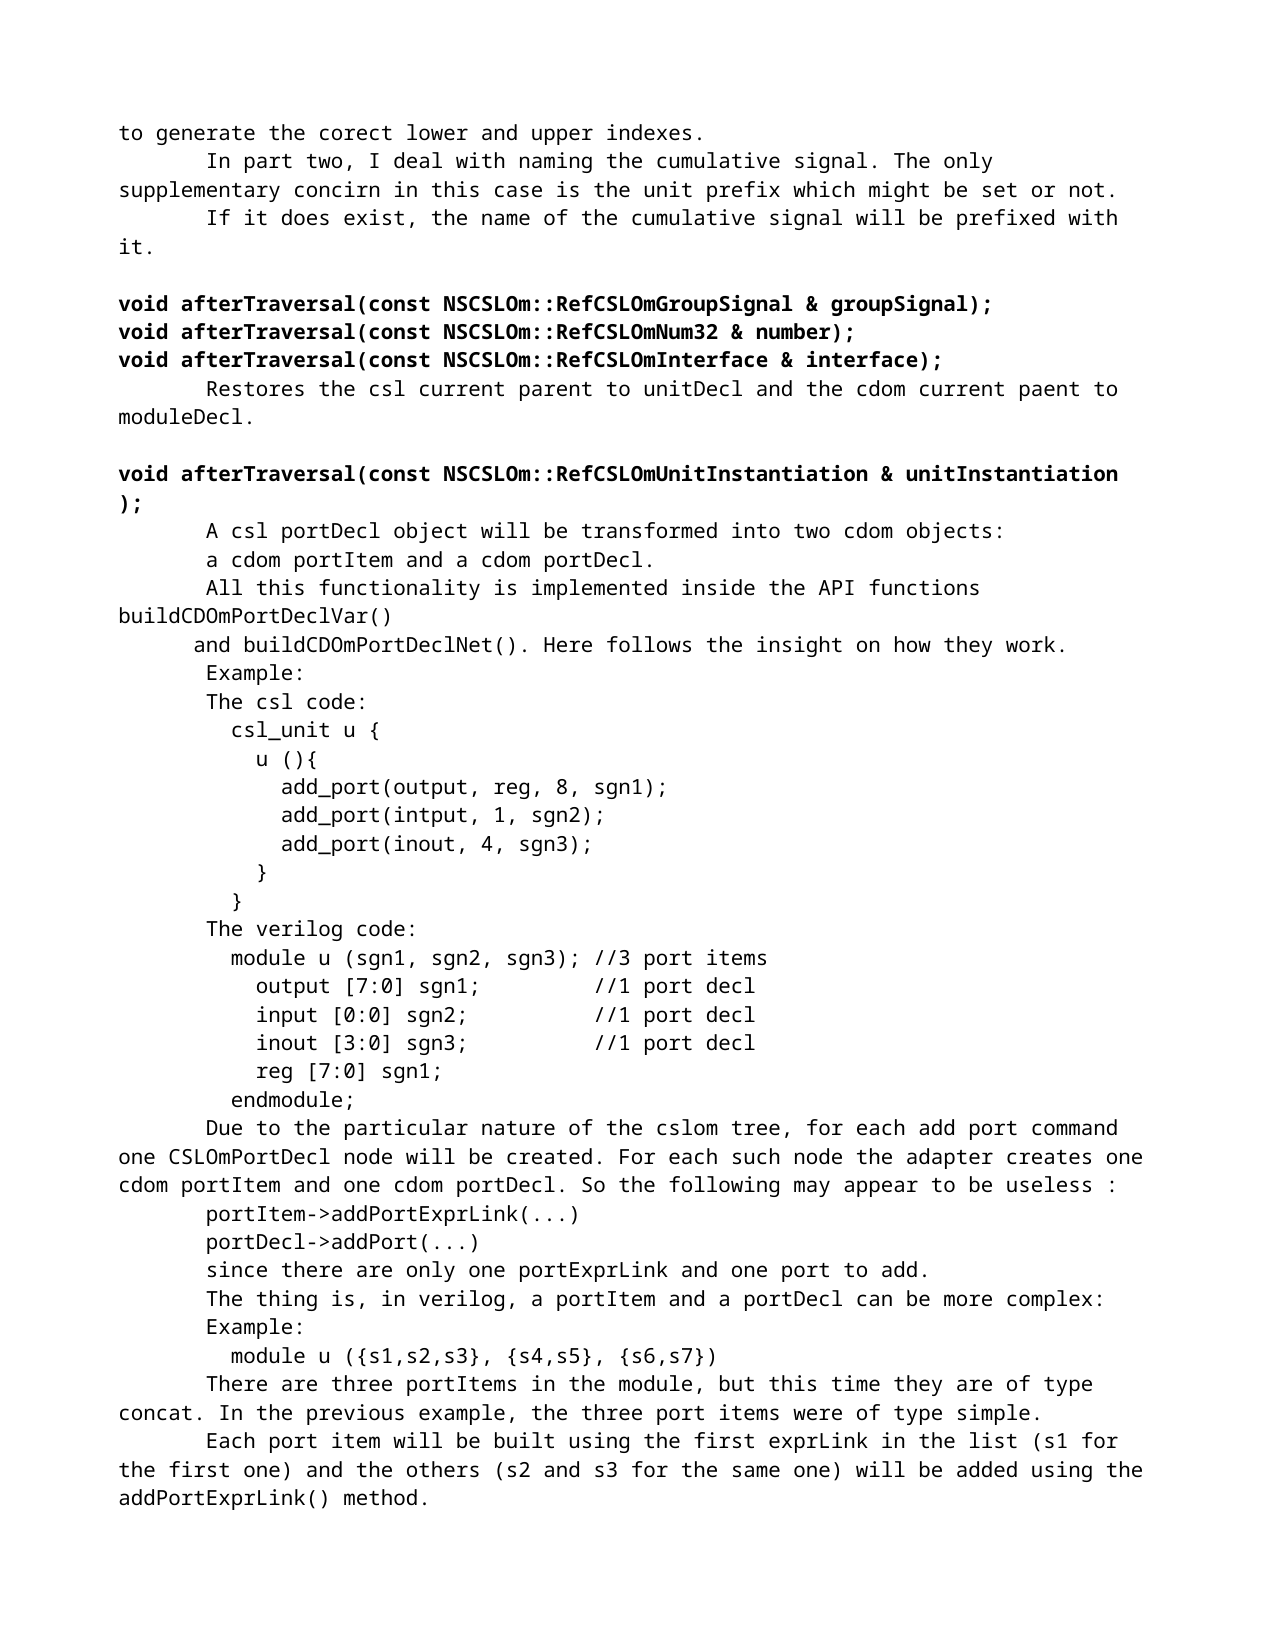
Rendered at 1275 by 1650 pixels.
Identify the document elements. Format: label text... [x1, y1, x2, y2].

text The verilog code: [118, 914, 1157, 943]
text and buildCDOmPortDeclNet(). Here follows the insight on how they work. [118, 630, 1157, 658]
text Each port item will be built using the first exprLink in the list (s1 for the first one) and the others (s2 and s3 for the same one) will be added using the addPortExprLink() method. [118, 1426, 1157, 1512]
text module u (sgn1, sgn2, sgn3); //3 port items [118, 943, 1157, 971]
text Example: [118, 658, 1157, 687]
text All this functionality is implemented inside the API functions buildCDOmPortDeclVar() [118, 573, 1157, 630]
text add_port(intput, 1, sgn2); [118, 801, 1157, 829]
text to generate the corect lower and upper indexes. [118, 118, 1157, 147]
text module u ({s1,s2,s3}, {s4,s5}, {s6,s7}) [118, 1341, 1157, 1369]
text There are three portItems in the module, but this time they are of type concat. In the previous example, the three port items were of type simple. [118, 1369, 1157, 1426]
text a cdom portItem and a cdom portDecl. [118, 545, 1157, 573]
text Restores the csl current parent to unitDecl and the cdom current paent to moduleDecl. [118, 374, 1157, 431]
text portItem->addPortExprLink(...) [118, 1199, 1157, 1227]
text } [118, 886, 1157, 914]
text u (){ [118, 744, 1157, 772]
text add_port(output, reg, 8, sgn1); [118, 772, 1157, 801]
text void afterTraversal(const NSCSLOm::RefCSLOmNum32 & number); [118, 317, 1157, 346]
text } [118, 857, 1157, 886]
text since there are only one portExprLink and one port to add. [118, 1256, 1157, 1284]
text A csl portDecl object will be transformed into two cdom objects: [118, 516, 1157, 545]
text inout [3:0] sgn3; //1 port decl [118, 1028, 1157, 1057]
text void afterTraversal(const NSCSLOm::RefCSLOmUnitInstantiation & unitInstantiation ); [118, 459, 1157, 516]
text csl_unit u { [118, 715, 1157, 744]
text add_port(inout, 4, sgn3); [118, 829, 1157, 857]
text If it does exist, the name of the cumulative signal will be prefixed with it. [118, 203, 1157, 260]
text The csl code: [118, 687, 1157, 715]
text void afterTraversal(const NSCSLOm::RefCSLOmGroupSignal & groupSignal); [118, 289, 1157, 317]
text Due to the particular nature of the cslom tree, for each add port command one CSLOmPortDecl node will be created. For each such node the adapter creates one cdom portItem and one cdom portDecl. So the following may appear to be useless : [118, 1113, 1157, 1199]
text endmodule; [118, 1085, 1157, 1113]
text input [0:0] sgn2; //1 port decl [118, 1000, 1157, 1028]
text void afterTraversal(const NSCSLOm::RefCSLOmInterface & interface); [118, 346, 1157, 374]
text The thing is, in verilog, a portItem and a portDecl can be more complex: [118, 1284, 1157, 1312]
text portDecl->addPort(...) [118, 1227, 1157, 1256]
text In part two, I deal with naming the cumulative signal. The only supplementary concirn in this case is the unit prefix which might be set or not. [118, 147, 1157, 203]
text output [7:0] sgn1; //1 port decl [118, 971, 1157, 1000]
text Example: [118, 1312, 1157, 1341]
text reg [7:0] sgn1; [118, 1057, 1157, 1085]
